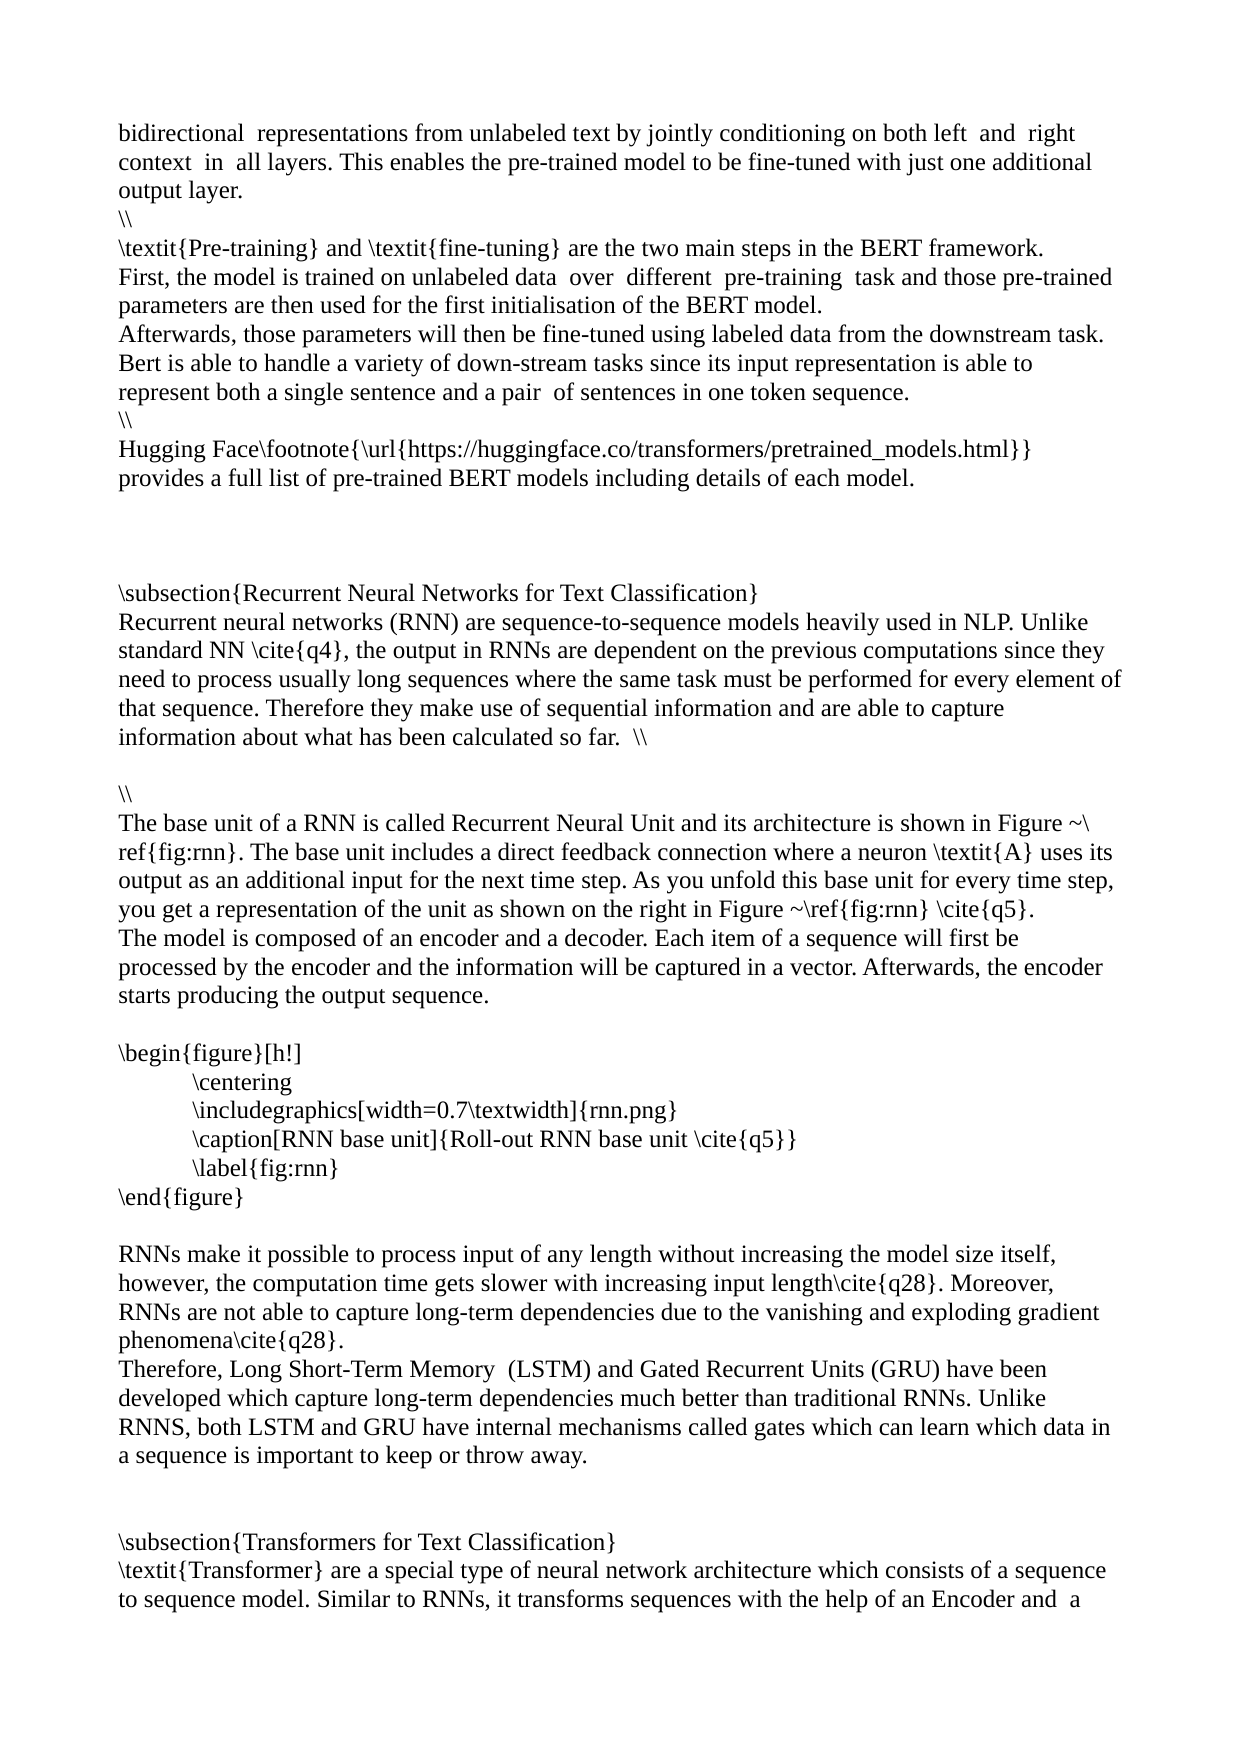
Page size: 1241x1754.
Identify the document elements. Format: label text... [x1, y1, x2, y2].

text The base unit of a RNN is called Recurrent Neural Unit and its architecture is shown in Figure ~\ref{fig:rnn}. The base unit includes a direct feedback connection where a neuron \textit{A} uses its output as an additional input for the next time step. As you unfold this base unit for every time step, you get a representation of the unit as shown on the right in Figure ~\ref{fig:rnn} \cite{q5}. [118, 808, 1122, 923]
text Recurrent neural networks (RNN) are sequence-to-sequence models heavily used in NLP. Unlike standard NN \cite{q4}, the output in RNNs are dependent on the previous computations since they need to process usually long sequences where the same task must be performed for every element of that sequence. Therefore they make use of sequential information and are able to capture information about what has been calculated so far. \\ [118, 607, 1122, 751]
text \\ [118, 204, 1122, 233]
text \textit{Pre-training} and \textit{fine-tuning} are the two main steps in the BERT framework. [118, 233, 1122, 262]
text Bert is able to handle a variety of down-stream tasks since its input representation is able to represent both a single sentence and a pair of sentences in one token sequence. [118, 348, 1122, 406]
text \label{fig:rnn} [118, 1153, 1122, 1182]
text \begin{figure}[h!] [118, 1038, 1122, 1067]
text \subsection{Transformers for Text Classification} [118, 1527, 1122, 1556]
text Hugging Face\footnote{\url{https://huggingface.co/transformers/pretrained_models.html}} provides a full list of pre-trained BERT models including details of each model. [118, 434, 1122, 492]
text \includegraphics[width=0.7\textwidth]{rnn.png} [118, 1096, 1122, 1124]
text \end{figure} [118, 1182, 1122, 1211]
text \caption[RNN base unit]{Roll-out RNN base unit \cite{q5}} [118, 1124, 1122, 1153]
text \centering [118, 1067, 1122, 1096]
text Therefore, Long Short-Term Memory (LSTM) and Gated Recurrent Units (GRU) have been developed which capture long-term dependencies much better than traditional RNNs. Unlike RNNS, both LSTM and GRU have internal mechanisms called gates which can learn which data in a sequence is important to keep or throw away. [118, 1354, 1122, 1469]
text First, the model is trained on unlabeled data over different pre-training task and those pre-trained parameters are then used for the first initialisation of the BERT model. [118, 262, 1122, 319]
text RNNs make it possible to process input of any length without increasing the model size itself, however, the computation time gets slower with increasing input length\cite{q28}. Moreover, RNNs are not able to capture long-term dependencies due to the vanishing and exploding gradient phenomena\cite{q28}. [118, 1239, 1122, 1354]
text \\ [118, 406, 1122, 434]
text \textit{Transformer} are a special type of neural network architecture which consists of a sequence to sequence model. Similar to RNNs, it transforms sequences with the help of an Encoder and a [118, 1556, 1122, 1613]
text The model is composed of an encoder and a decoder. Each item of a sequence will first be processed by the encoder and the information will be captured in a vector. Afterwards, the encoder starts producing the output sequence. [118, 923, 1122, 1009]
text \subsection{Recurrent Neural Networks for Text Classification} [118, 578, 1122, 607]
text \\ [118, 779, 1122, 808]
text Afterwards, those parameters will then be fine-tuned using labeled data from the downstream task. [118, 319, 1122, 348]
text bidirectional representations from unlabeled text by jointly conditioning on both left and right context in all layers. This enables the pre-trained model to be fine-tuned with just one additional output layer. [118, 118, 1122, 204]
